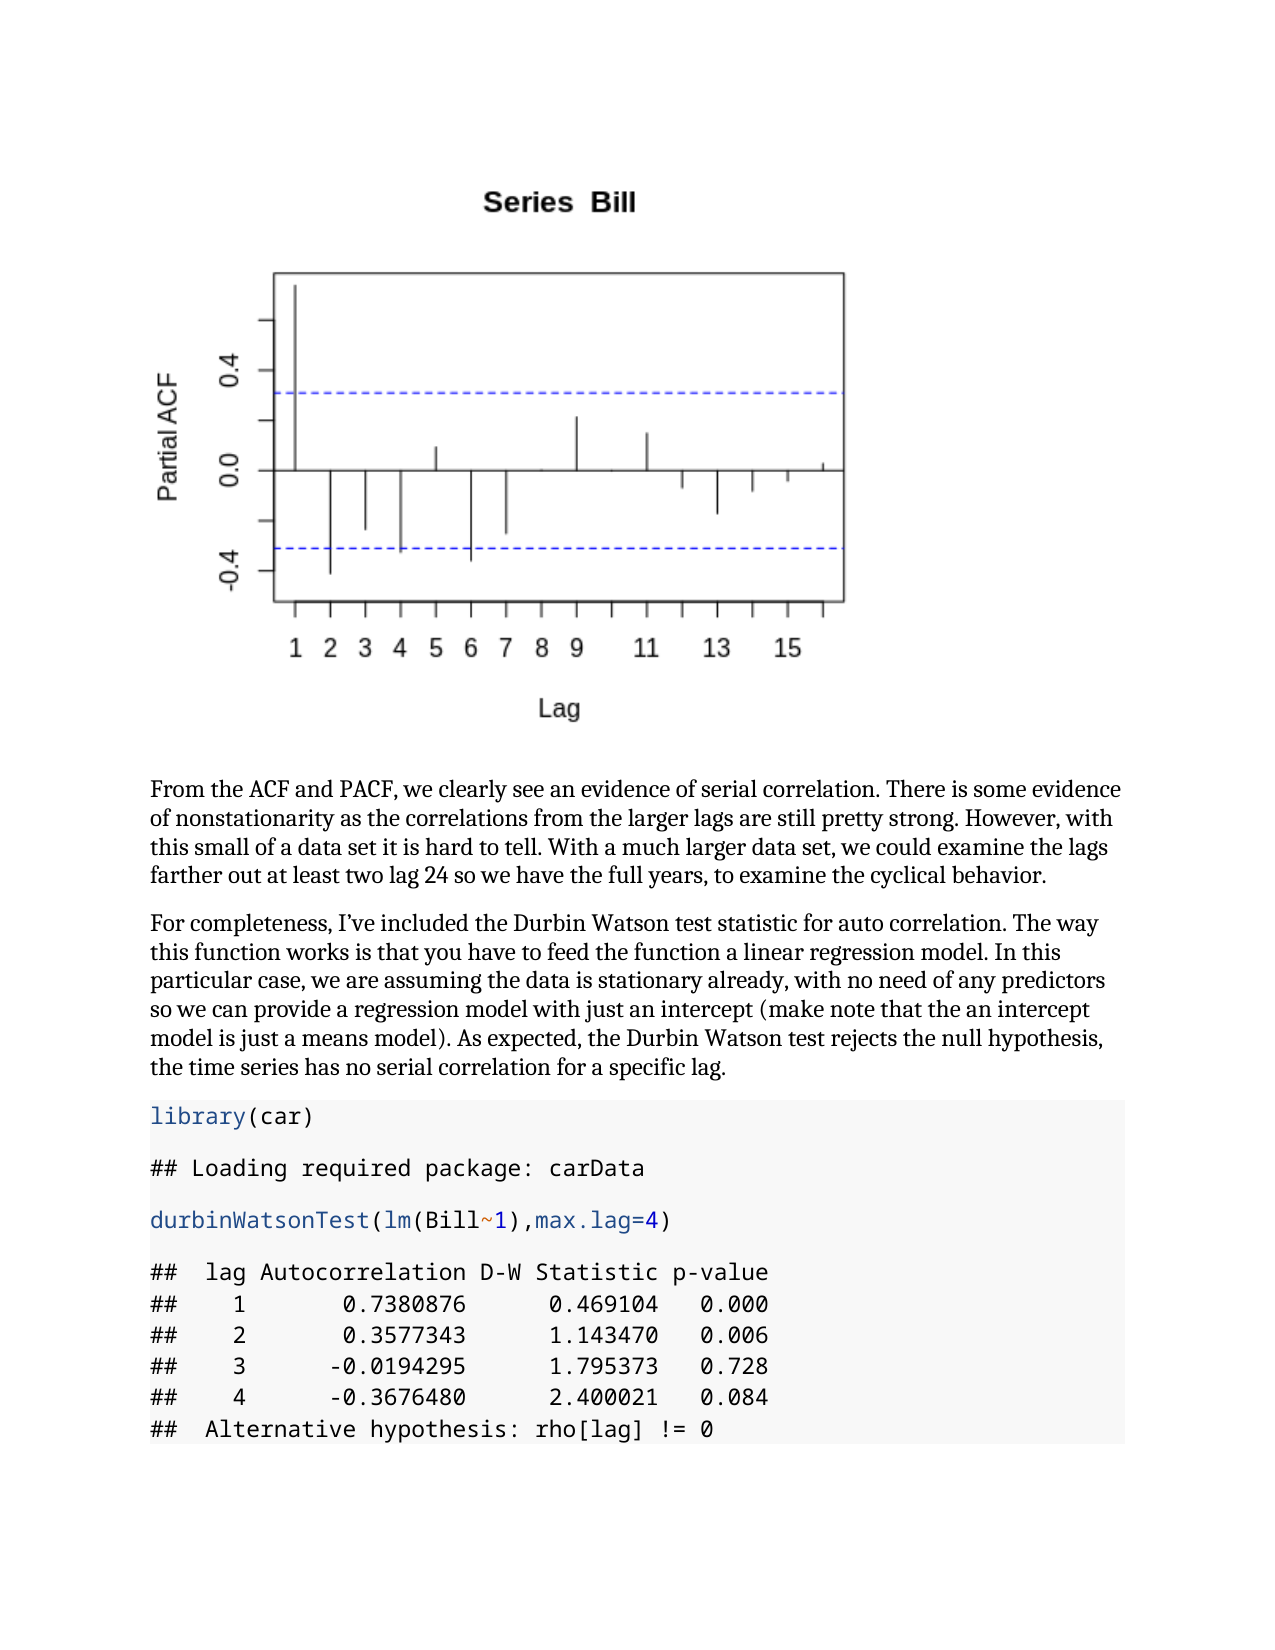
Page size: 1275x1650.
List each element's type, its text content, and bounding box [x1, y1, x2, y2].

text ## Loading required package: carData [150, 1152, 1125, 1183]
text For completeness, I’ve included the Durbin Watson test statistic for auto correlation. The way this function works is that you have to feed the function a linear regression model. In this particular case, we are assuming the data is stationary already, with no need of any predictors so we can provide a regression model with just an intercept (make note that the an intercept model is just a means model). As expected, the Durbin Watson test rejects the null hypothesis, the time series has no serial correlation for a specific lag. [150, 909, 1125, 1081]
text library(car) [315, 1100, 1125, 1131]
picture [150, 150, 908, 757]
text durbinWatsonTest(lm(Bill~1),max.lag=4) [672, 1204, 1125, 1236]
text ## lag Autocorrelation D-W Statistic p-value ## 1 0.7380876 0.469104 0.000 ## 2 0.3577343 1.143470 0.006 ## 3 -0.0194295 1.795373 0.728 ## 4 -0.3676480 2.400021 0.084 ## Alternative hypothesis: rho[lag] != 0 [150, 1256, 1125, 1444]
text From the ACF and PACF, we clearly see an evidence of serial correlation. There is some evidence of nonstationarity as the correlations from the larger lags are still pretty strong. However, with this small of a data set it is hard to tell. With a much larger data set, we could examine the lags farther out at least two lag 24 so we have the full years, to examine the cyclical behavior. [150, 775, 1125, 890]
